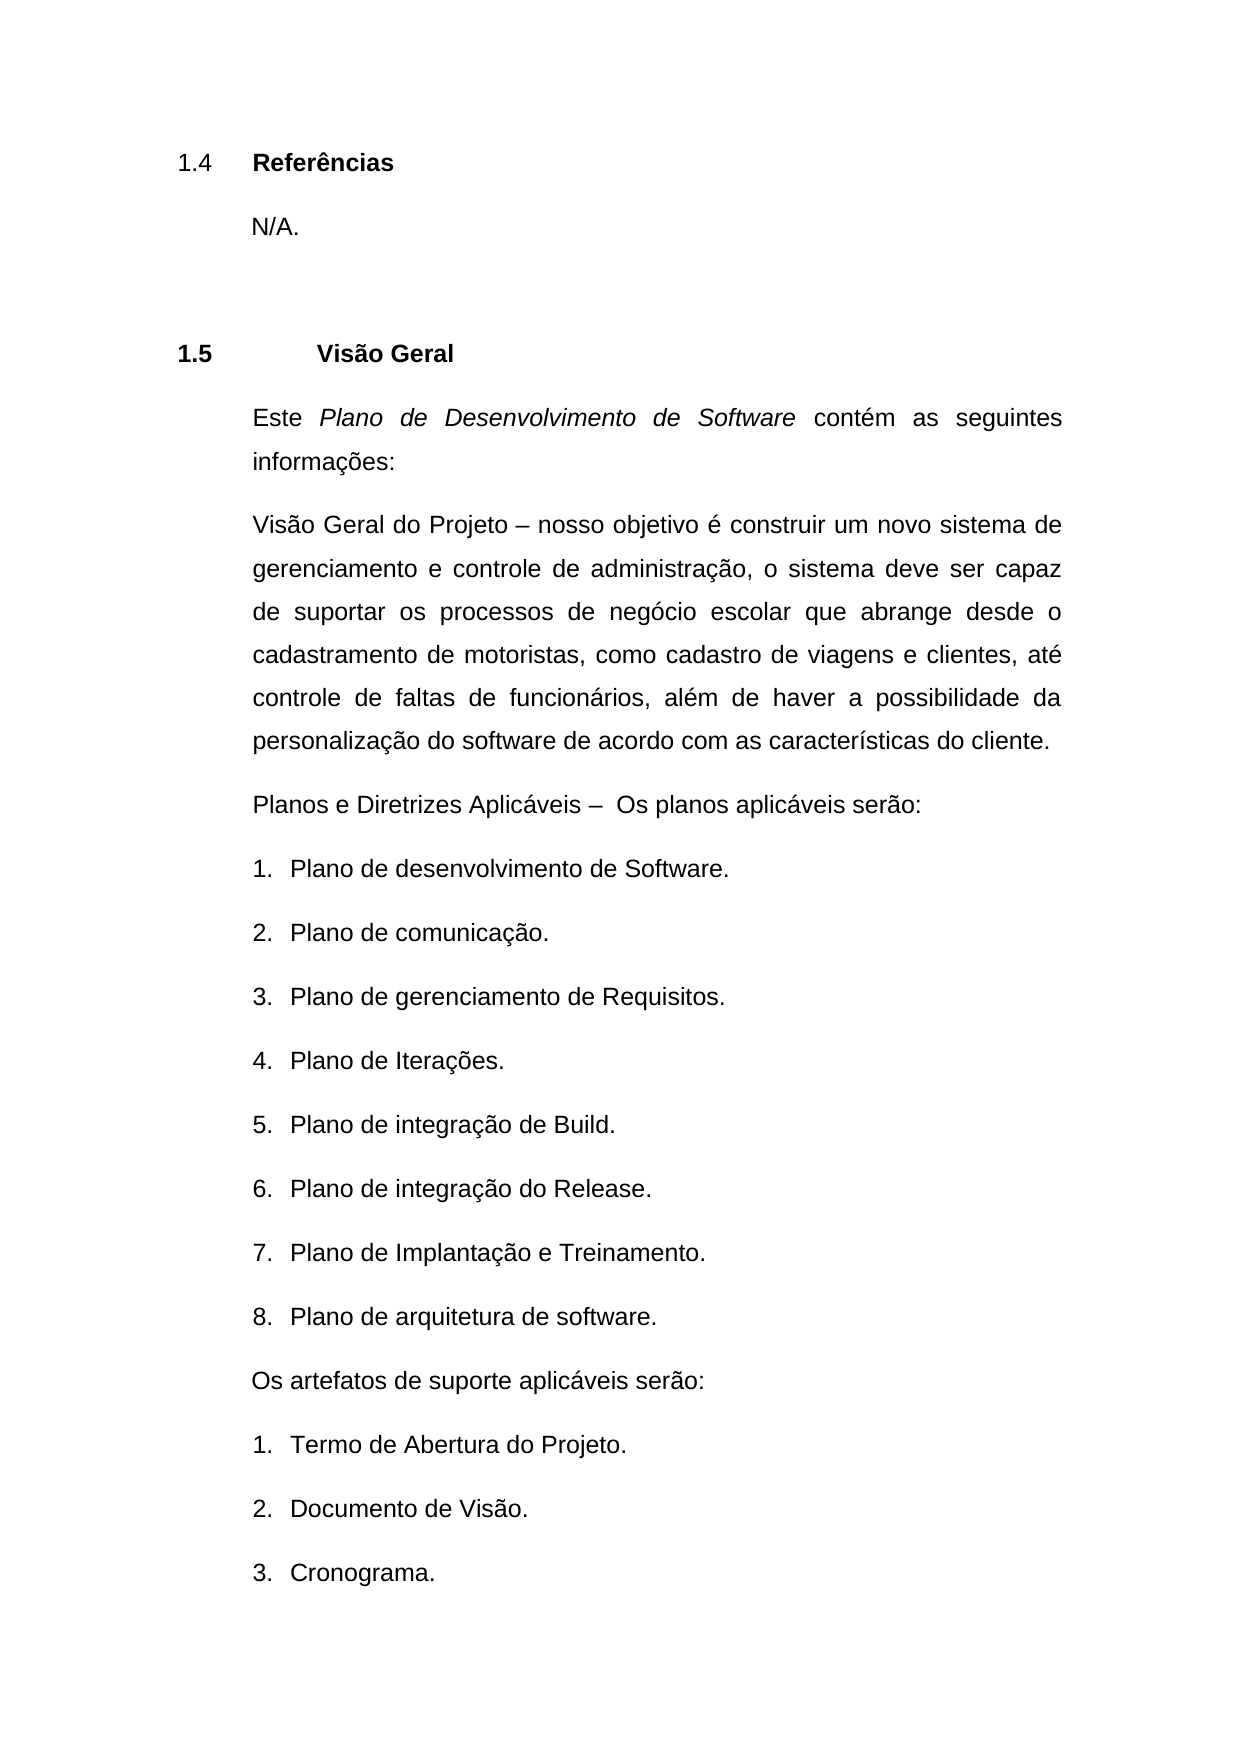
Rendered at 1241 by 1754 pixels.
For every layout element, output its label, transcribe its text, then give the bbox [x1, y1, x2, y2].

list Plano de comunicação. [252, 918, 1063, 947]
list Plano de integração do Release. [252, 1174, 1063, 1203]
list Plano de Implantação e Treinamento. [252, 1238, 1063, 1267]
list Plano de arquitetura de software. [252, 1302, 1063, 1331]
list Plano de gerenciamento de Requisitos. [252, 982, 1063, 1011]
list Documento de Visão. [252, 1494, 1063, 1522]
list Plano de Iterações. [252, 1046, 1063, 1075]
subtitle N/A. [251, 212, 1063, 240]
subtitle Referências [177, 148, 1063, 176]
text Planos e Diretrizes Aplicáveis – Os planos aplicáveis serão: [252, 790, 1063, 819]
text Os artefatos de suporte aplicáveis serão: [251, 1366, 1063, 1394]
list Termo de Abertura do Projeto. [252, 1430, 1063, 1458]
list Plano de integração de Build. [252, 1110, 1063, 1139]
text Este Plano de Desenvolvimento de Software contém as seguintes informações: [252, 403, 1063, 475]
subtitle 1.5 Visão Geral [177, 339, 1063, 368]
text Visão Geral do Projeto – nosso objetivo é construir um novo sistema de gerenciamento e controle de administração, o sistema deve ser capaz de suportar os processos de negócio escolar que abrange desde o cadastramento de motoristas, como cadastro de viagens e clientes, até controle de faltas de funcionários, além de haver a possibilidade da personalização do software de acordo com as características do cliente. [252, 511, 1063, 755]
list Cronograma. [252, 1558, 1063, 1586]
list Plano de desenvolvimento de Software. [252, 854, 1063, 883]
